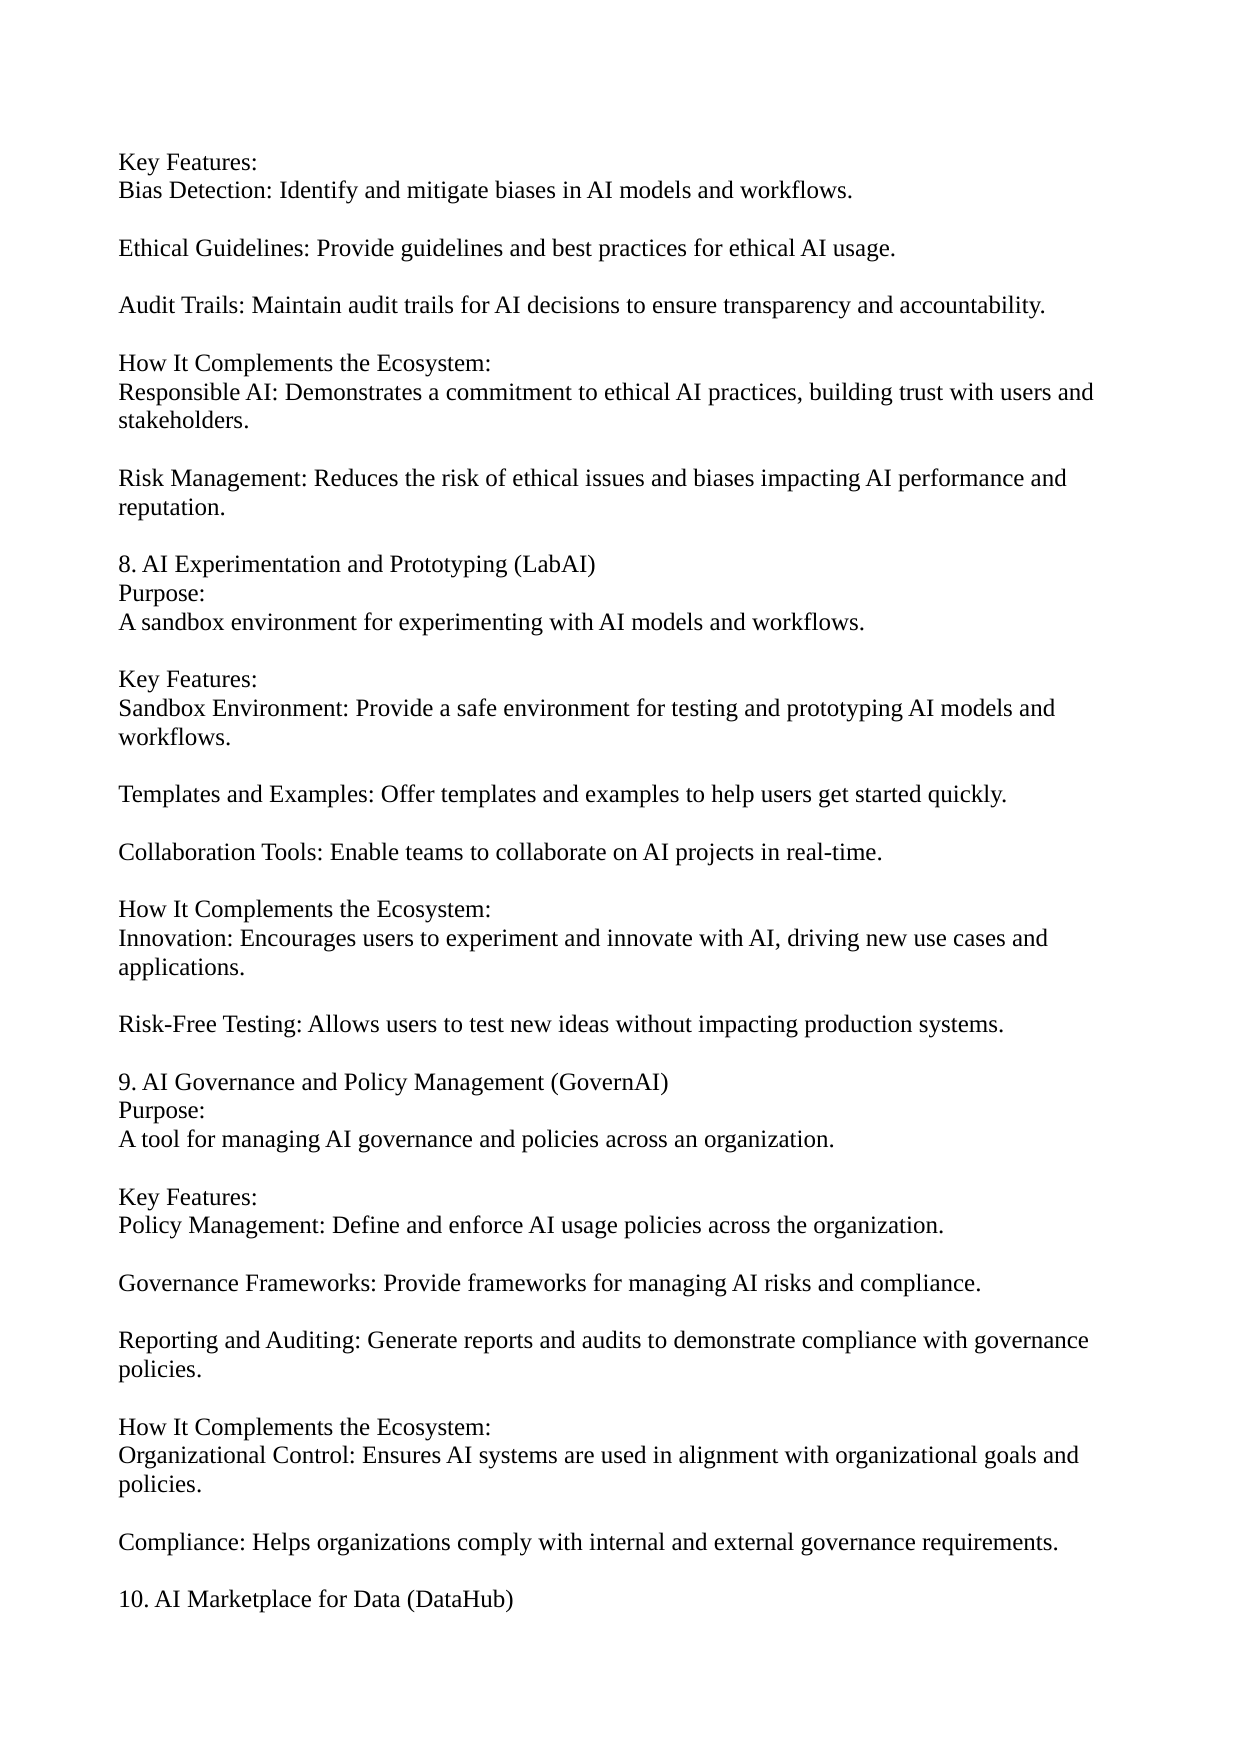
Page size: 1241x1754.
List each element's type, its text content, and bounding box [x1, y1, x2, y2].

text Responsible AI: Demonstrates a commitment to ethical AI practices, building trust with users and stakeholders. [118, 377, 1122, 434]
text Templates and Examples: Offer templates and examples to help users get started quickly. [118, 779, 1122, 808]
text Risk Management: Reduces the risk of ethical issues and biases impacting AI performance and reputation. [118, 463, 1122, 521]
text Policy Management: Define and enforce AI usage policies across the organization. [118, 1211, 1122, 1239]
text 8. AI Experimentation and Prototyping (LabAI) [118, 549, 1122, 578]
text A sandbox environment for experimenting with AI models and workflows. [118, 607, 1122, 636]
text Key Features: [118, 1182, 1122, 1211]
text Bias Detection: Identify and mitigate biases in AI models and workflows. [118, 176, 1122, 204]
text Key Features: [118, 664, 1122, 693]
text How It Complements the Ecosystem: [118, 348, 1122, 377]
text Innovation: Encourages users to experiment and innovate with AI, driving new use cases and applications. [118, 923, 1122, 981]
text Governance Frameworks: Provide frameworks for managing AI risks and compliance. [118, 1268, 1122, 1297]
text Collaboration Tools: Enable teams to collaborate on AI projects in real-time. [118, 837, 1122, 866]
text 10. AI Marketplace for Data (DataHub) [118, 1584, 1122, 1613]
text Audit Trails: Maintain audit trails for AI decisions to ensure transparency and accountability. [118, 291, 1122, 319]
text Compliance: Helps organizations comply with internal and external governance requirements. [118, 1527, 1122, 1556]
text Key Features: [118, 147, 1122, 176]
text Purpose: [118, 578, 1122, 607]
text 9. AI Governance and Policy Management (GovernAI) [118, 1067, 1122, 1096]
text How It Complements the Ecosystem: [118, 1412, 1122, 1441]
text Reporting and Auditing: Generate reports and audits to demonstrate compliance with governance policies. [118, 1326, 1122, 1383]
text Purpose: [118, 1096, 1122, 1124]
text Organizational Control: Ensures AI systems are used in alignment with organizational goals and policies. [118, 1441, 1122, 1498]
text Risk-Free Testing: Allows users to test new ideas without impacting production systems. [118, 1009, 1122, 1038]
text How It Complements the Ecosystem: [118, 894, 1122, 923]
text A tool for managing AI governance and policies across an organization. [118, 1124, 1122, 1153]
text Ethical Guidelines: Provide guidelines and best practices for ethical AI usage. [118, 233, 1122, 262]
text Sandbox Environment: Provide a safe environment for testing and prototyping AI models and workflows. [118, 693, 1122, 751]
